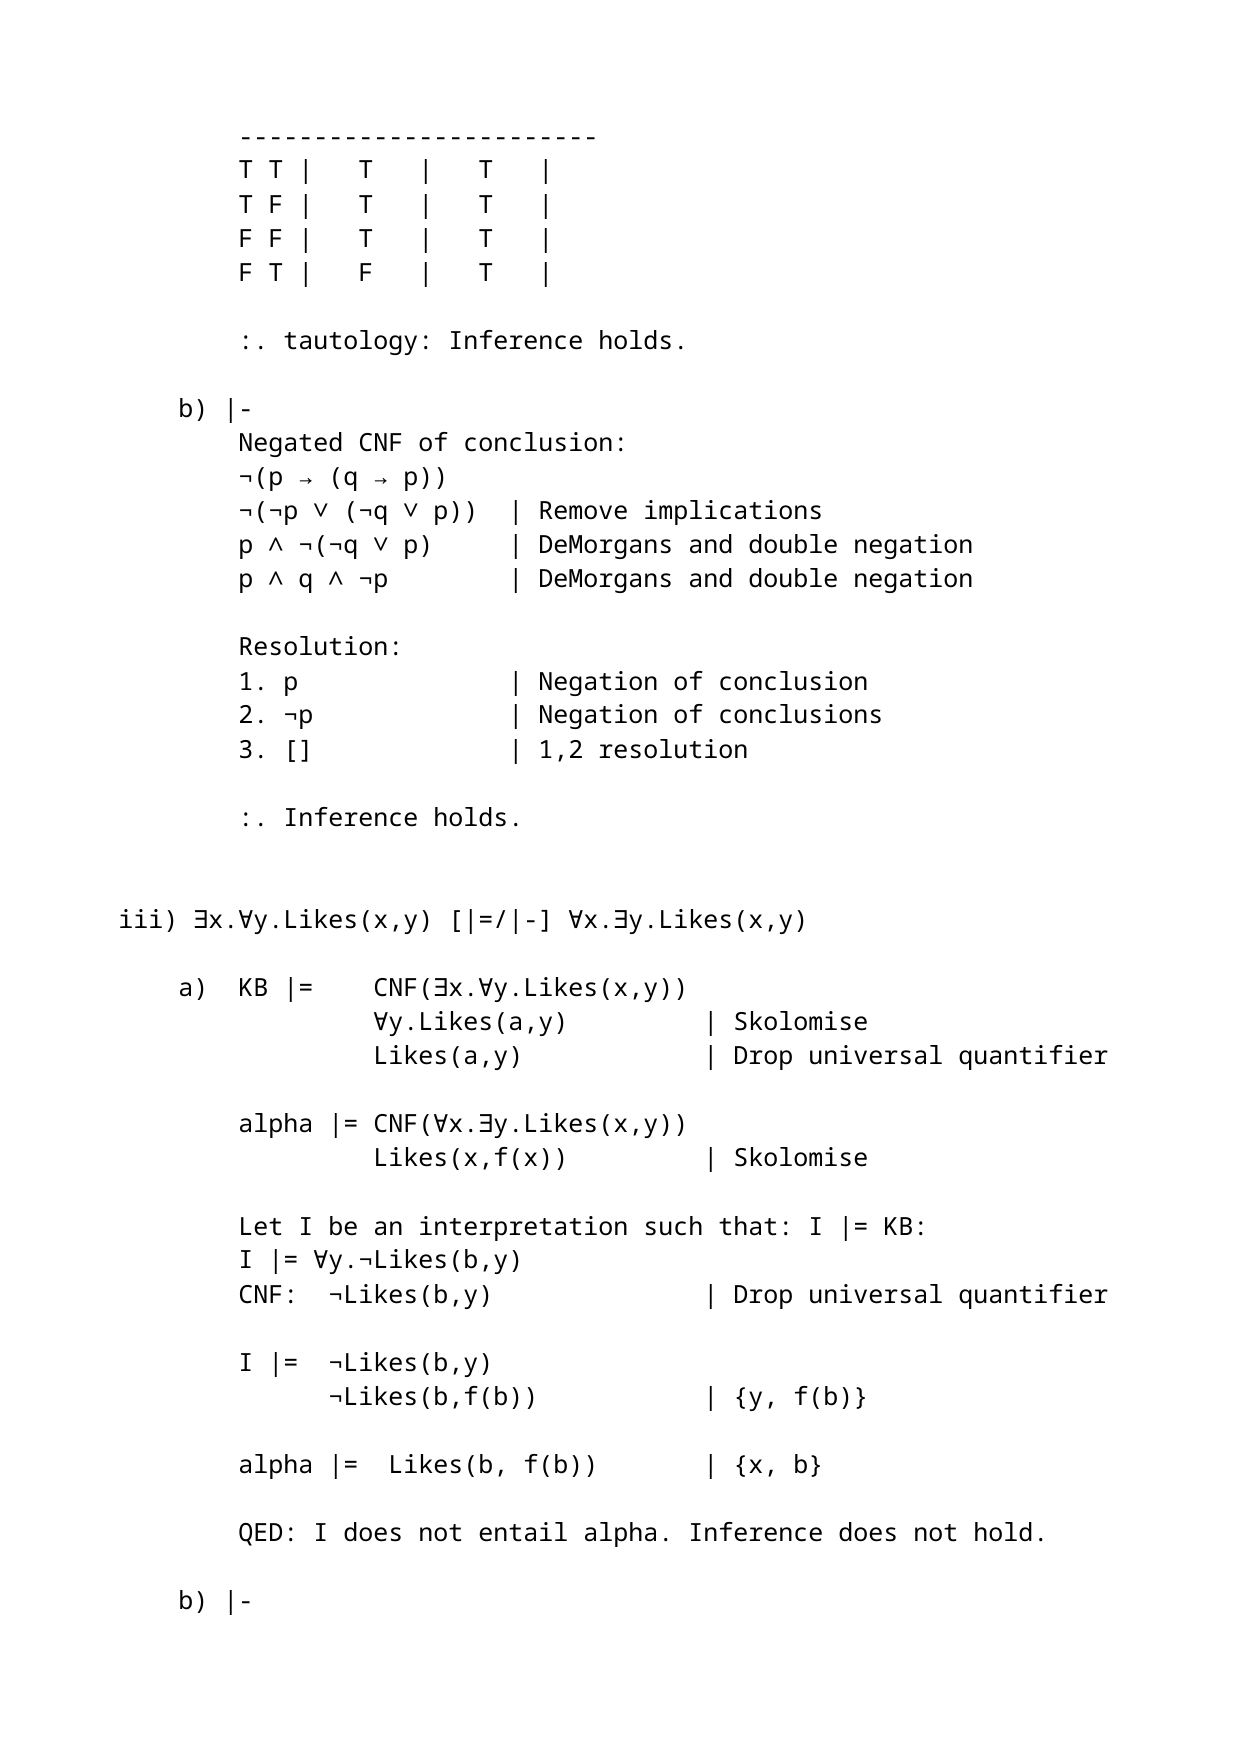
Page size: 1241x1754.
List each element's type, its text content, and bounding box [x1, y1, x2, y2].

text CNF: ¬Likes(b,y) | Drop universal quantifier [118, 1276, 1122, 1310]
text ∀y.Likes(a,y) | Skolomise [118, 1004, 1122, 1038]
text p ∧ q ∧ ¬p | DeMorgans and double negation [118, 561, 1122, 595]
text F F | T | T | [118, 220, 1122, 254]
text 1. p | Negation of conclusion [118, 663, 1122, 697]
text ¬(¬p ∨ (¬q ∨ p)) | Remove implications [118, 493, 1122, 527]
text b) |- [118, 1583, 1122, 1617]
text :. Inference holds. [118, 799, 1122, 833]
text :. tautology: Inference holds. [118, 322, 1122, 357]
text T T | T | T | [118, 152, 1122, 186]
text b) |- [118, 391, 1122, 425]
text I |= ¬Likes(b,y) [118, 1344, 1122, 1378]
text ¬(p → (q → p)) [118, 459, 1122, 493]
text p ∧ ¬(¬q ∨ p) | DeMorgans and double negation [118, 527, 1122, 561]
text alpha |= CNF(∀x.∃y.Likes(x,y)) [118, 1106, 1122, 1140]
text I |= ∀y.¬Likes(b,y) [118, 1242, 1122, 1276]
text ------------------------ [118, 118, 1122, 152]
text ¬Likes(b,f(b)) | {y, f(b)} [118, 1378, 1122, 1412]
text Let I be an interpretation such that: I |= KB: [118, 1208, 1122, 1242]
text Negated CNF of conclusion: [118, 425, 1122, 459]
text Likes(a,y) | Drop universal quantifier [118, 1038, 1122, 1072]
text QED: I does not entail alpha. Inference does not hold. [118, 1515, 1122, 1549]
text T F | T | T | [118, 186, 1122, 220]
text 3. [] | 1,2 resolution [118, 731, 1122, 765]
text a) KB |= CNF(∃x.∀y.Likes(x,y)) [118, 970, 1122, 1004]
text iii) ∃x.∀y.Likes(x,y) [|=/|-] ∀x.∃y.Likes(x,y) [118, 902, 1122, 936]
text alpha |= Likes(b, f(b)) | {x, b} [118, 1447, 1122, 1481]
text 2. ¬p | Negation of conclusions [118, 697, 1122, 731]
text Likes(x,f(x)) | Skolomise [118, 1140, 1122, 1174]
text Resolution: [118, 629, 1122, 663]
text F T | F | T | [118, 254, 1122, 288]
